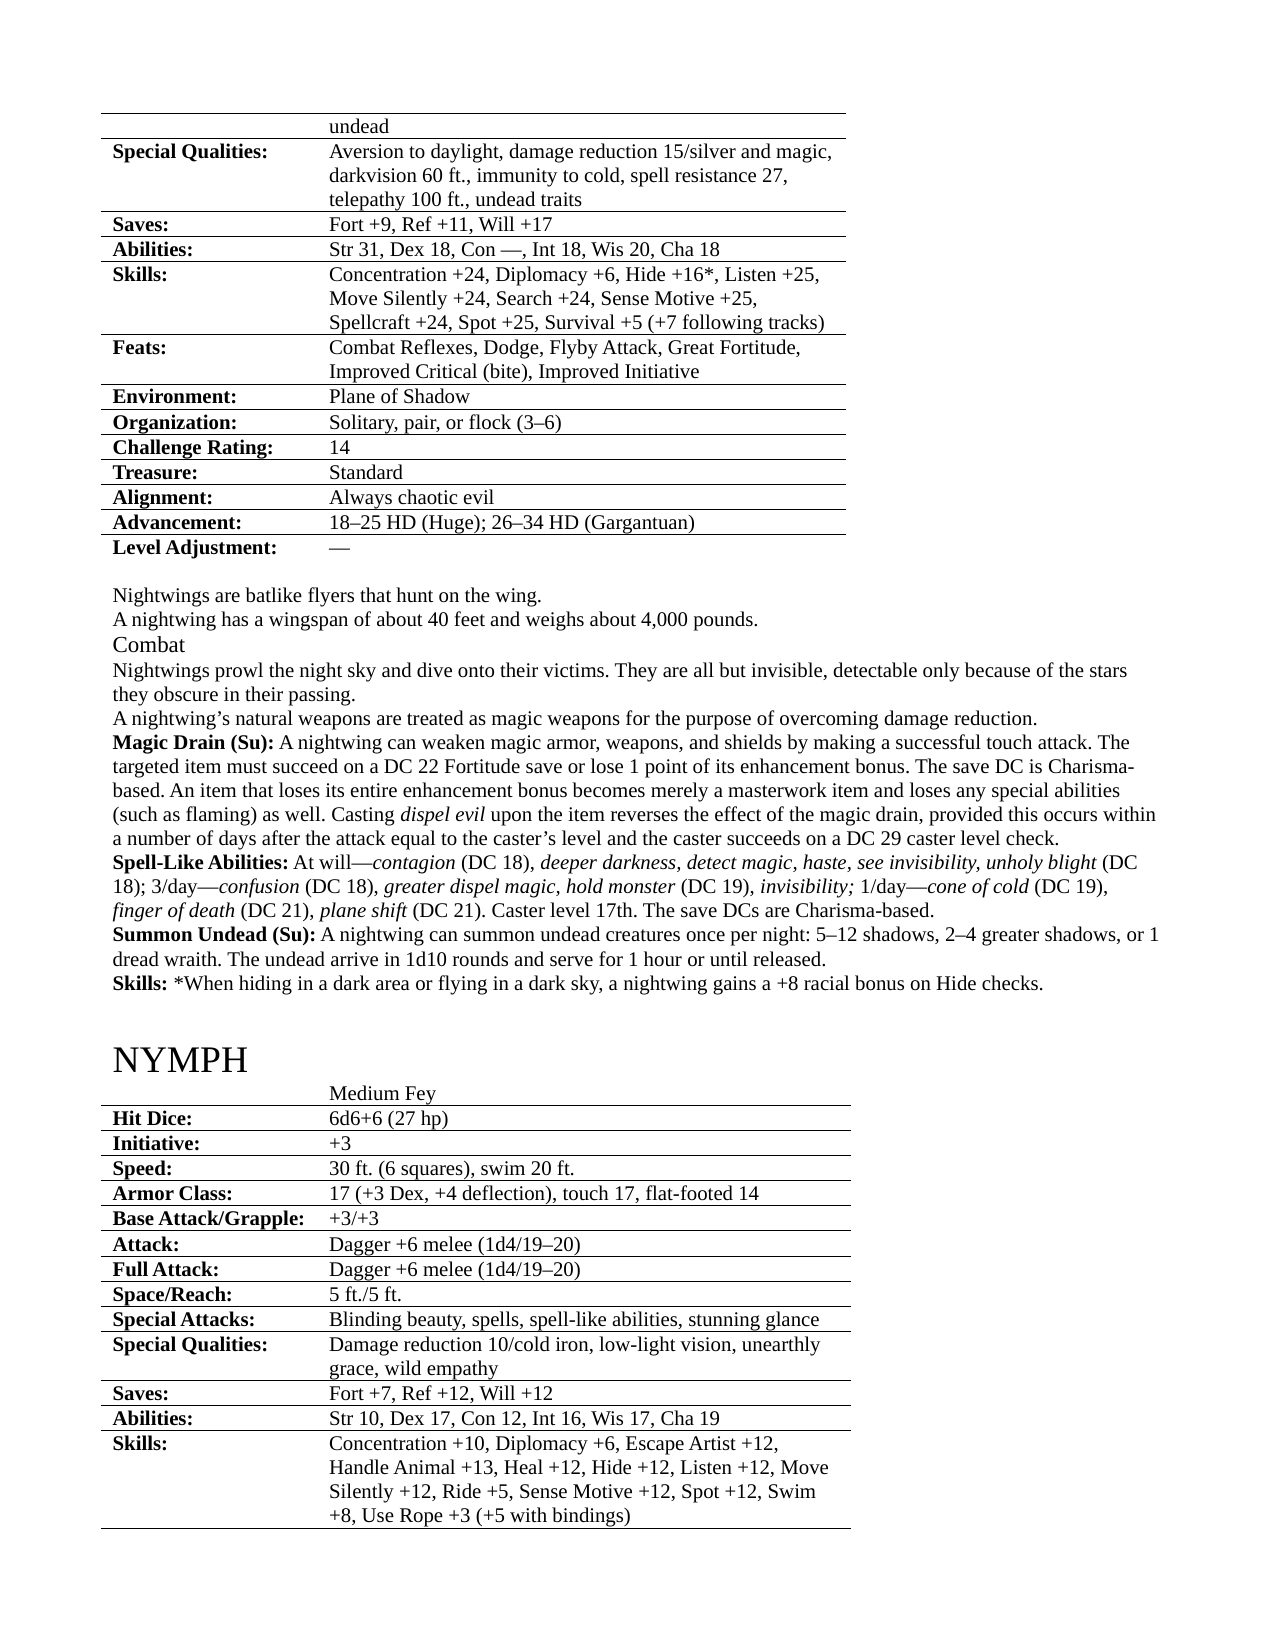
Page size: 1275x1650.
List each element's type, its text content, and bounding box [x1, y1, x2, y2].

table_cell Plane of Shadow [318, 385, 846, 408]
table_cell 14 [318, 435, 846, 459]
text A nightwing’s natural weapons are treated as magic weapons for the purpose of overcoming damage reduction. [112, 706, 1162, 730]
table_cell Abilities: [101, 237, 318, 261]
table_cell +3/+3 [318, 1206, 851, 1230]
table_cell Concentration +24, Diplomacy +6, Hide +16*, Listen +25, Move Silently +24, Search +24, Sense Motive +25, Spellcraft +24, Spot +25, Survival +5 (+7 following tracks) [318, 262, 846, 334]
text Skills: *When hiding in a dark area or flying in a dark sky, a nightwing gains a +8 racial bonus on Hide checks. [112, 971, 1162, 994]
table_cell Dagger +6 melee (1d4/19–20) [318, 1231, 851, 1256]
table_cell Treasure: [101, 460, 318, 484]
table_cell Solitary, pair, or flock (3–6) [318, 410, 846, 434]
table_cell Fort +9, Ref +11, Will +17 [318, 212, 846, 236]
table_cell +3 [318, 1131, 851, 1155]
table_cell Environment: [101, 385, 318, 408]
table_cell Alignment: [101, 485, 318, 509]
table_cell 6d6+6 (27 hp) [318, 1106, 851, 1130]
table_cell Standard [318, 460, 846, 484]
table_cell Skills: [101, 262, 318, 334]
table_cell Space/Reach: [101, 1282, 318, 1306]
table_cell Speed: [101, 1156, 318, 1180]
table_cell Skills: [101, 1431, 318, 1527]
table_cell — [318, 535, 846, 559]
table_cell Damage reduction 10/cold iron, low-light vision, unearthly grace, wild empathy [318, 1332, 851, 1380]
text Spell-Like Abilities: At will—contagion (DC 18), deeper darkness, detect magic, haste, see invisibility, unholy blight (DC 18); 3/day—confusion (DC 18), greater dispel magic, hold monster (DC 19), invisibility; 1/day—cone of cold (DC 19), finger of death (DC 21), plane shift (DC 21). Caster level 17th. The save DCs are Charisma-based. [112, 850, 1162, 922]
table_cell 18–25 HD (Huge); 26–34 HD (Gargantuan) [318, 510, 846, 534]
text Nightwings prowl the night sky and dive onto their victims. They are all but invisible, detectable only because of the stars they obscure in their passing. [112, 658, 1162, 706]
table_cell Full Attack: [101, 1257, 318, 1281]
table_cell Aversion to daylight, damage reduction 15/silver and magic, darkvision 60 ft., immunity to cold, spell resistance 27, telepathy 100 ft., undead traits [318, 139, 846, 211]
table_cell Always chaotic evil [318, 485, 846, 509]
table_cell 5 ft./5 ft. [318, 1282, 851, 1306]
table_cell Initiative: [101, 1131, 318, 1155]
table_cell [101, 114, 318, 138]
table_cell Special Attacks: [101, 1307, 318, 1331]
table_cell Fort +7, Ref +12, Will +12 [318, 1381, 851, 1405]
text Magic Drain (Su): A nightwing can weaken magic armor, weapons, and shields by making a successful touch attack. The targeted item must succeed on a DC 22 Fortitude save or lose 1 point of its enhancement bonus. The save DC is Charisma-based. An item that loses its entire enhancement bonus becomes merely a masterwork item and loses any special abilities (such as flaming) as well. Casting dispel evil upon the item reverses the effect of the magic drain, provided this occurs within a number of days after the attack equal to the caster’s level and the caster succeeds on a DC 29 caster level check. [112, 730, 1162, 850]
text A nightwing has a wingspan of about 40 feet and weighs about 4,000 pounds. [112, 607, 1162, 631]
text Nightwings are batlike flyers that hunt on the wing. [112, 583, 1162, 607]
text NYMPH [112, 1038, 1162, 1081]
table_cell Feats: [101, 335, 318, 383]
text Summon Undead (Su): A nightwing can summon undead creatures once per night: 5–12 shadows, 2–4 greater shadows, or 1 dread wraith. The undead arrive in 1d10 rounds and serve for 1 hour or until released. [112, 922, 1162, 971]
table_cell Blinding beauty, spells, spell-like abilities, stunning glance [318, 1307, 851, 1331]
table_cell Armor Class: [101, 1181, 318, 1205]
table_cell 17 (+3 Dex, +4 deflection), touch 17, flat-footed 14 [318, 1181, 851, 1205]
table_cell Saves: [101, 1381, 318, 1405]
table_cell Combat Reflexes, Dodge, Flyby Attack, Great Fortitude, Improved Critical (bite), Improved Initiative [318, 335, 846, 383]
table_cell Str 31, Dex 18, Con —, Int 18, Wis 20, Cha 18 [318, 237, 846, 261]
table_cell Saves: [101, 212, 318, 236]
text Combat [112, 631, 1162, 658]
table_cell Concentration +10, Diplomacy +6, Escape Artist +12, Handle Animal +13, Heal +12, Hide +12, Listen +12, Move Silently +12, Ride +5, Sense Motive +12, Spot +12, Swim +8, Use Rope +3 (+5 with bindings) [318, 1431, 851, 1527]
table_cell undead [318, 114, 846, 138]
table_cell Challenge Rating: [101, 435, 318, 459]
table_cell Abilities: [101, 1406, 318, 1430]
table_cell Advancement: [101, 510, 318, 534]
table_cell Hit Dice: [101, 1106, 318, 1130]
table_cell Dagger +6 melee (1d4/19–20) [318, 1257, 851, 1281]
table_cell Base Attack/Grapple: [101, 1206, 318, 1230]
table_cell Special Qualities: [101, 1332, 318, 1380]
table_cell Attack: [101, 1231, 318, 1256]
table_cell Special Qualities: [101, 139, 318, 211]
table_header [101, 1081, 318, 1105]
table_cell Str 10, Dex 17, Con 12, Int 16, Wis 17, Cha 19 [318, 1406, 851, 1430]
table_cell Organization: [101, 410, 318, 434]
table_cell 30 ft. (6 squares), swim 20 ft. [318, 1156, 851, 1180]
table_cell Level Adjustment: [101, 535, 318, 559]
table_header Medium Fey [318, 1081, 851, 1105]
